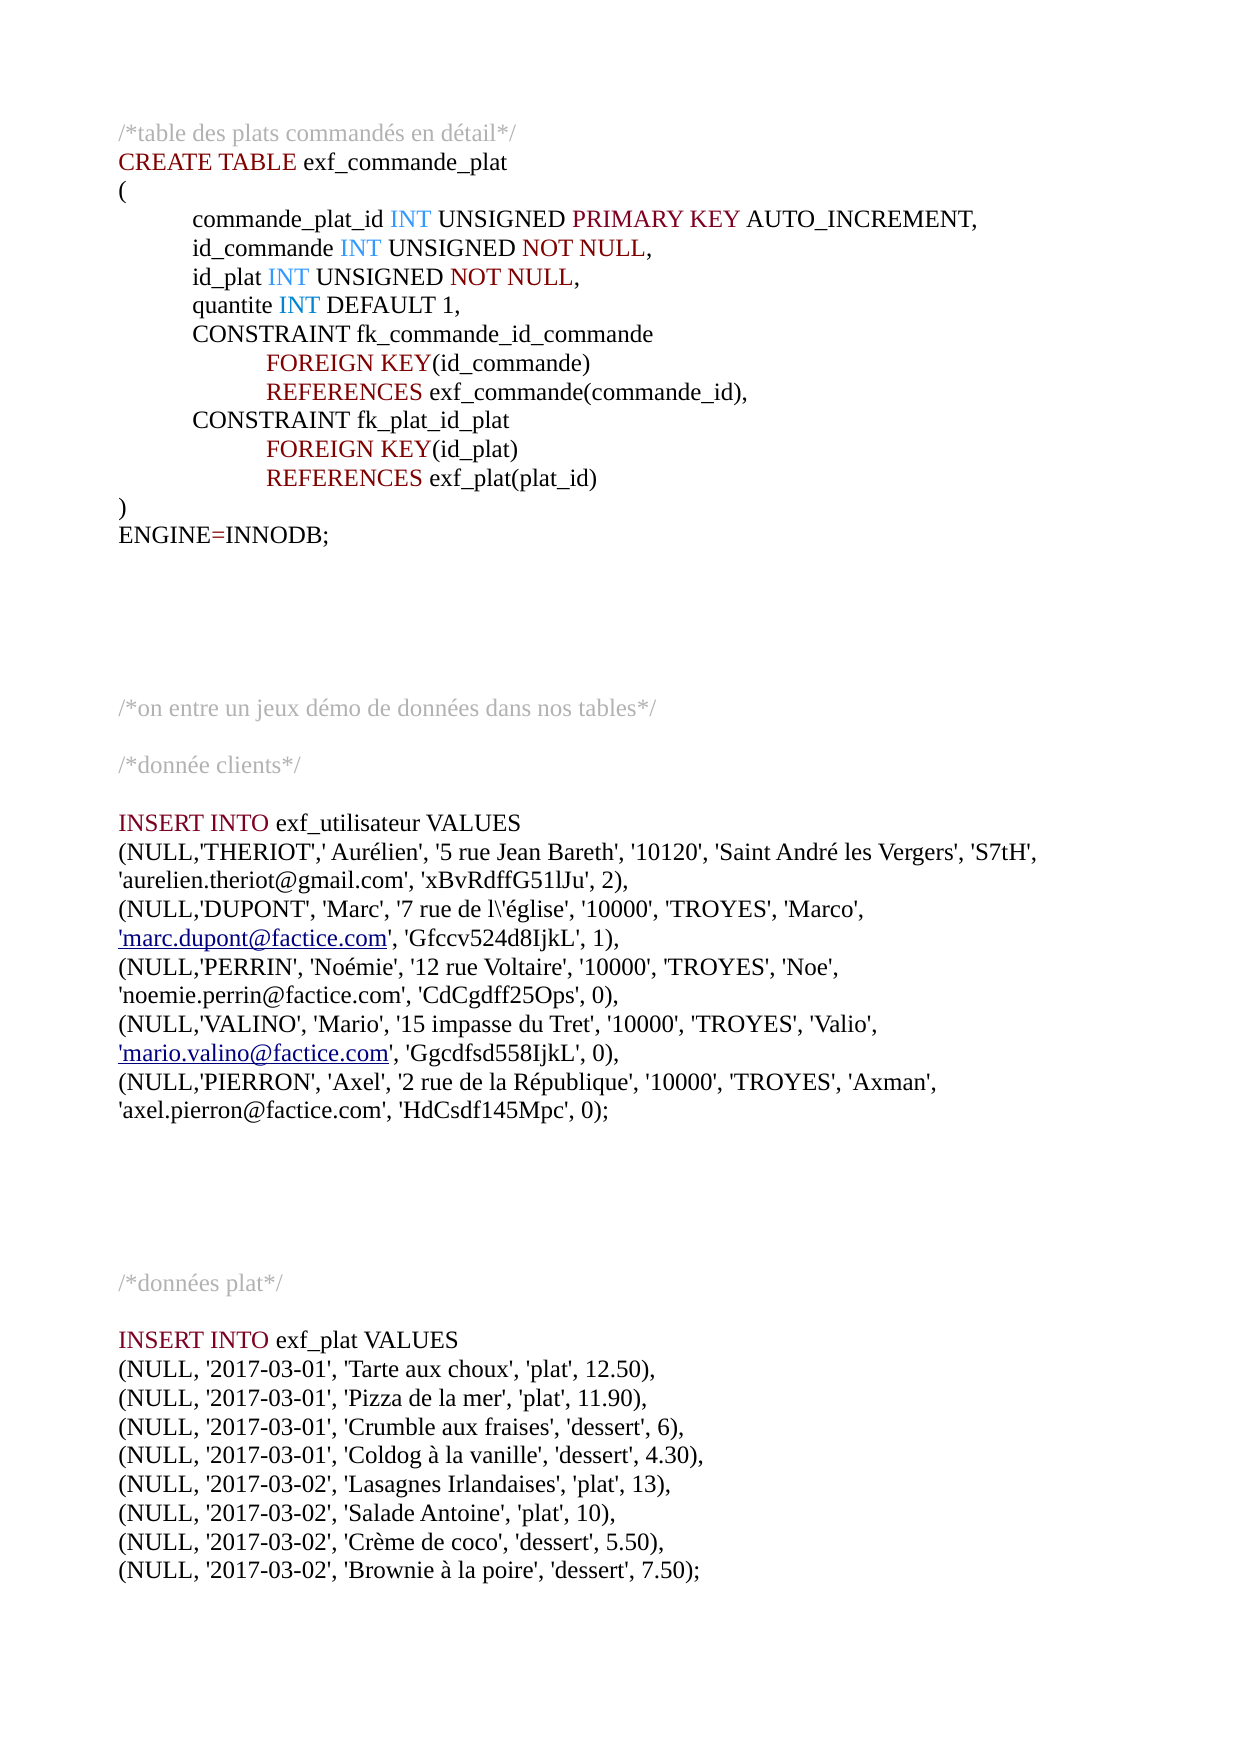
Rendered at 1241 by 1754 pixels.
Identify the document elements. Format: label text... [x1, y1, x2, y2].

text /*table des plats commandés en détail*/ [118, 118, 1122, 147]
text REFERENCES exf_commande(commande_id), [118, 377, 1122, 406]
text id_commande INT UNSIGNED NOT NULL, [118, 233, 1122, 262]
text REFERENCES exf_plat(plat_id) [118, 463, 1122, 492]
text CONSTRAINT fk_commande_id_commande [118, 319, 1122, 348]
text quantite INT DEFAULT 1, [118, 291, 1122, 319]
text CONSTRAINT fk_plat_id_plat [118, 406, 1122, 434]
text ) [118, 492, 1122, 521]
text (NULL,'THERIOT',' Aurélien', '5 rue Jean Bareth', '10120', 'Saint André les Vergers', 'S7tH', 'aurelien.theriot@gmail.com', 'xBvRdffG51lJu', 2), [118, 837, 1122, 894]
text /*donnée clients*/ [118, 751, 1122, 779]
text (NULL, '2017-03-01', 'Tarte aux choux', 'plat', 12.50), [118, 1354, 1122, 1383]
text (NULL, '2017-03-02', 'Salade Antoine', 'plat', 10), [118, 1498, 1122, 1527]
text (NULL,'PERRIN', 'Noémie', '12 rue Voltaire', '10000', 'TROYES', 'Noe', 'noemie.perrin@factice.com', 'CdCgdff25Ops', 0), [118, 952, 1122, 1009]
text (NULL,'DUPONT', 'Marc', '7 rue de l\'église', '10000', 'TROYES', 'Marco', 'marc.dupont@factice.com', 'Gfccv524d8IjkL', 1), [118, 894, 1122, 952]
text INSERT INTO exf_utilisateur VALUES [118, 808, 1122, 837]
text FOREIGN KEY(id_plat) [118, 434, 1122, 463]
text (NULL, '2017-03-02', 'Brownie à la poire', 'dessert', 7.50); [118, 1556, 1122, 1584]
text (NULL, '2017-03-01', 'Coldog à la vanille', 'dessert', 4.30), [118, 1441, 1122, 1469]
text (NULL, '2017-03-02', 'Lasagnes Irlandaises', 'plat', 13), [118, 1469, 1122, 1498]
text ENGINE=INNODB; [118, 521, 1122, 549]
text (NULL,'VALINO', 'Mario', '15 impasse du Tret', '10000', 'TROYES', 'Valio', 'mario.valino@factice.com', 'Ggcdfsd558IjkL', 0), [118, 1009, 1122, 1067]
text (NULL,'PIERRON', 'Axel', '2 rue de la République', '10000', 'TROYES', 'Axman', 'axel.pierron@factice.com', 'HdCsdf145Mpc', 0); [118, 1067, 1122, 1124]
text id_plat INT UNSIGNED NOT NULL, [118, 262, 1122, 291]
text /*on entre un jeux démo de données dans nos tables*/ [118, 693, 1122, 722]
text INSERT INTO exf_plat VALUES [118, 1326, 1122, 1354]
text (NULL, '2017-03-02', 'Crème de coco', 'dessert', 5.50), [118, 1527, 1122, 1556]
text (NULL, '2017-03-01', 'Crumble aux fraises', 'dessert', 6), [118, 1412, 1122, 1441]
text /*données plat*/ [118, 1268, 1122, 1297]
text commande_plat_id INT UNSIGNED PRIMARY KEY AUTO_INCREMENT, [118, 204, 1122, 233]
text ( [118, 176, 1122, 204]
text FOREIGN KEY(id_commande) [118, 348, 1122, 377]
text CREATE TABLE exf_commande_plat [118, 147, 1122, 176]
text (NULL, '2017-03-01', 'Pizza de la mer', 'plat', 11.90), [118, 1383, 1122, 1412]
